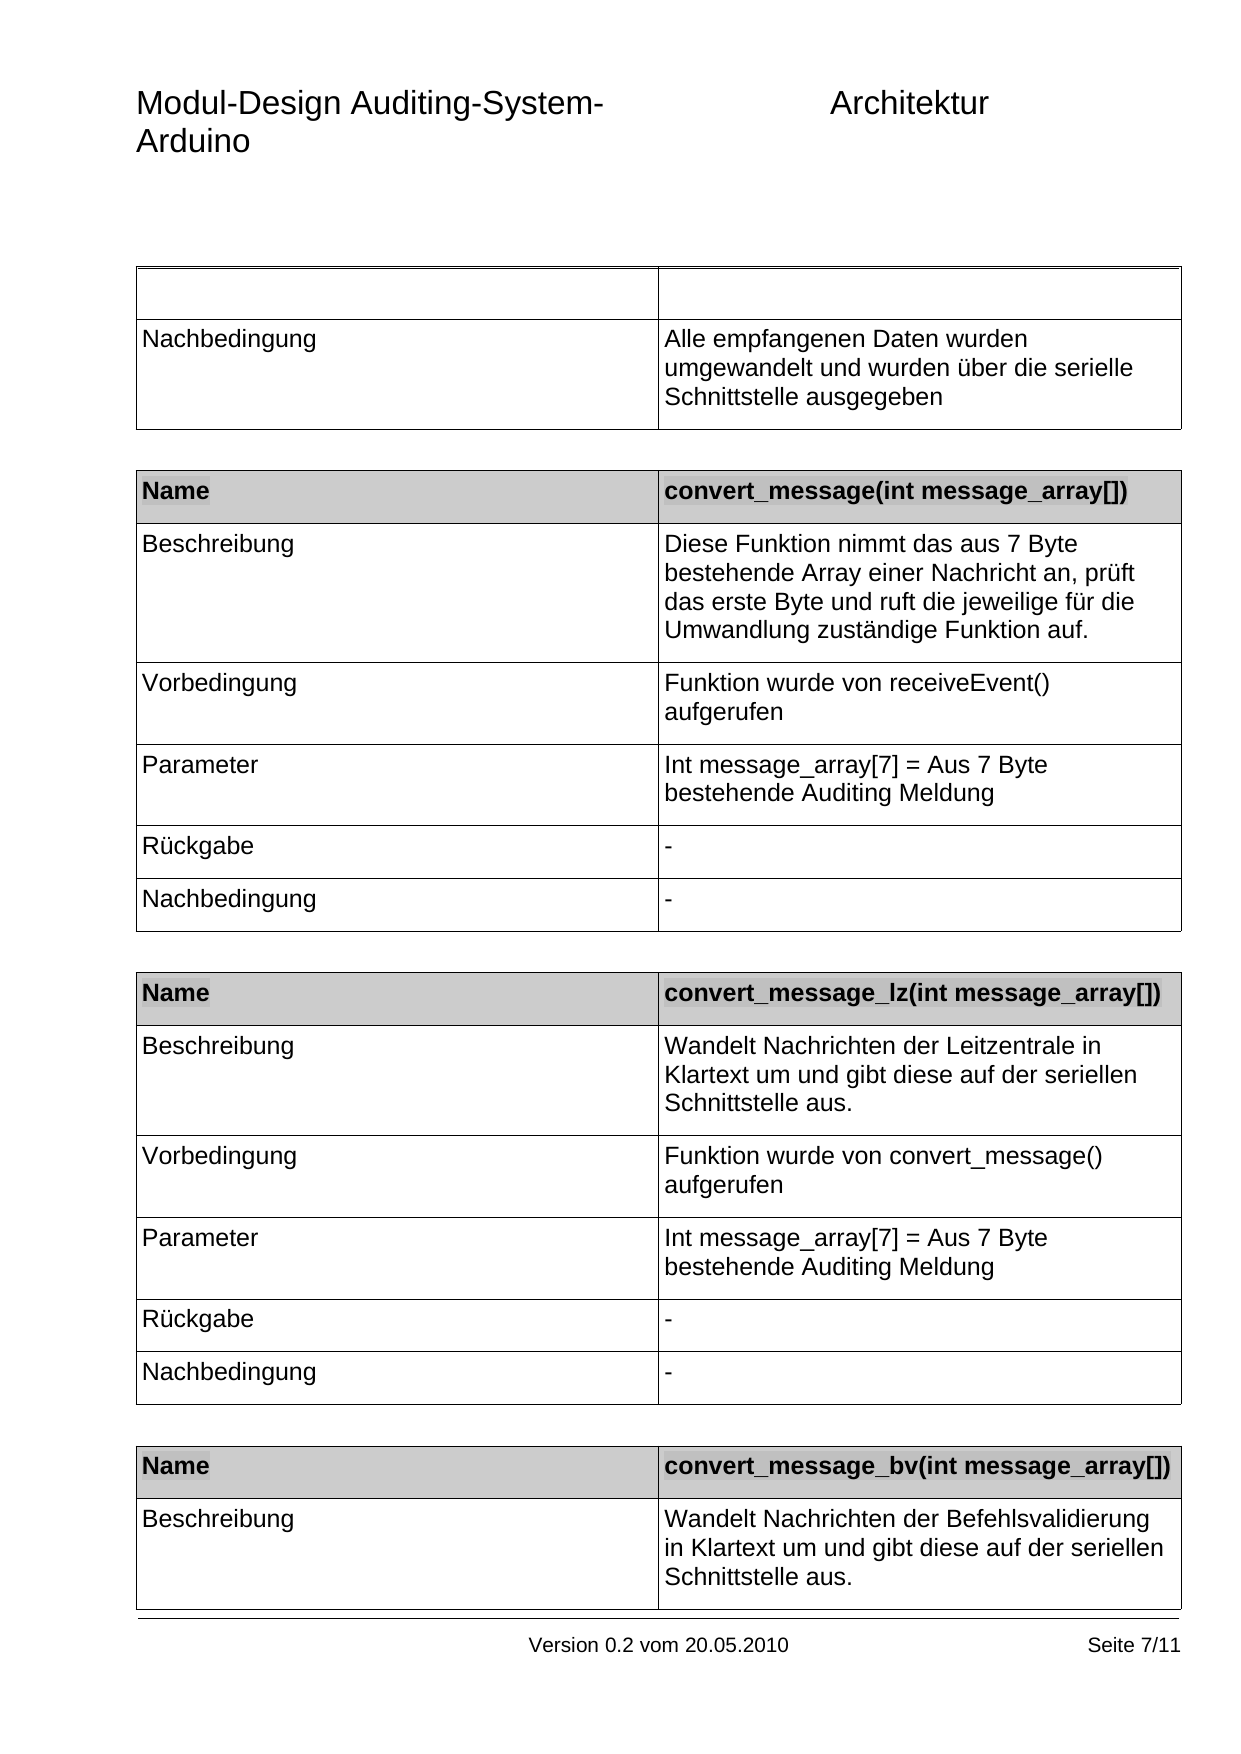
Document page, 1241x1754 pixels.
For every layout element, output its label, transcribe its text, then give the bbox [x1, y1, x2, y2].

table_cell Diese Funktion nimmt das aus 7 Byte bestehende Array einer Nachricht an, prüft das erste Byte und ruft die jeweilige für die Umwandlung zuständige Funktion auf. [659, 524, 1181, 662]
table_cell Alle empfangenen Daten wurden umgewandelt und wurden über die serielle Schnittstelle ausgegeben [659, 320, 1181, 429]
table_cell Vorbedingung [137, 1136, 658, 1217]
table_cell - [659, 879, 1181, 931]
table_header Name [137, 471, 658, 523]
table_cell - [659, 289, 1181, 319]
table_cell Beschreibung [137, 1499, 658, 1609]
table_cell Nachbedingung [137, 1352, 658, 1404]
table_cell Vorbedingung [137, 663, 658, 744]
table_header Name [137, 973, 658, 1025]
table_cell Int message_array[7] = Aus 7 Byte bestehende Auditing Meldung [659, 745, 1181, 825]
table_cell Beschreibung [137, 1026, 658, 1135]
table_cell Funktion wurde von receiveEvent() aufgerufen [659, 663, 1181, 744]
table_cell Int message_array[7] = Aus 7 Byte bestehende Auditing Meldung [659, 1218, 1181, 1298]
table_cell Nachbedingung [137, 320, 658, 429]
table_cell - [659, 826, 1181, 878]
table_cell Wandelt Nachrichten der Befehlsvalidierung in Klartext um und gibt diese auf der seriellen Schnittstelle aus. [659, 1499, 1181, 1609]
table_header convert_message(int message_array[]) [659, 471, 1181, 523]
table_header convert_message_lz(int message_array[]) [659, 973, 1181, 1025]
table_cell Nachbedingung [137, 879, 658, 931]
table_cell [137, 289, 658, 319]
table_cell Parameter [137, 1218, 658, 1298]
table_cell Parameter [137, 745, 658, 825]
table_header Name [137, 1447, 658, 1498]
table_cell Beschreibung [137, 524, 658, 662]
table_cell - [659, 1352, 1181, 1404]
table_cell Wandelt Nachrichten der Leitzentrale in Klartext um und gibt diese auf der seriellen Schnittstelle aus. [659, 1026, 1181, 1135]
table_cell Rückgabe [137, 1300, 658, 1351]
table_header convert_message_bv(int message_array[]) [659, 1447, 1181, 1498]
table_cell - [659, 1300, 1181, 1351]
table_cell Funktion wurde von convert_message() aufgerufen [659, 1136, 1181, 1217]
table_cell Rückgabe [137, 826, 658, 878]
